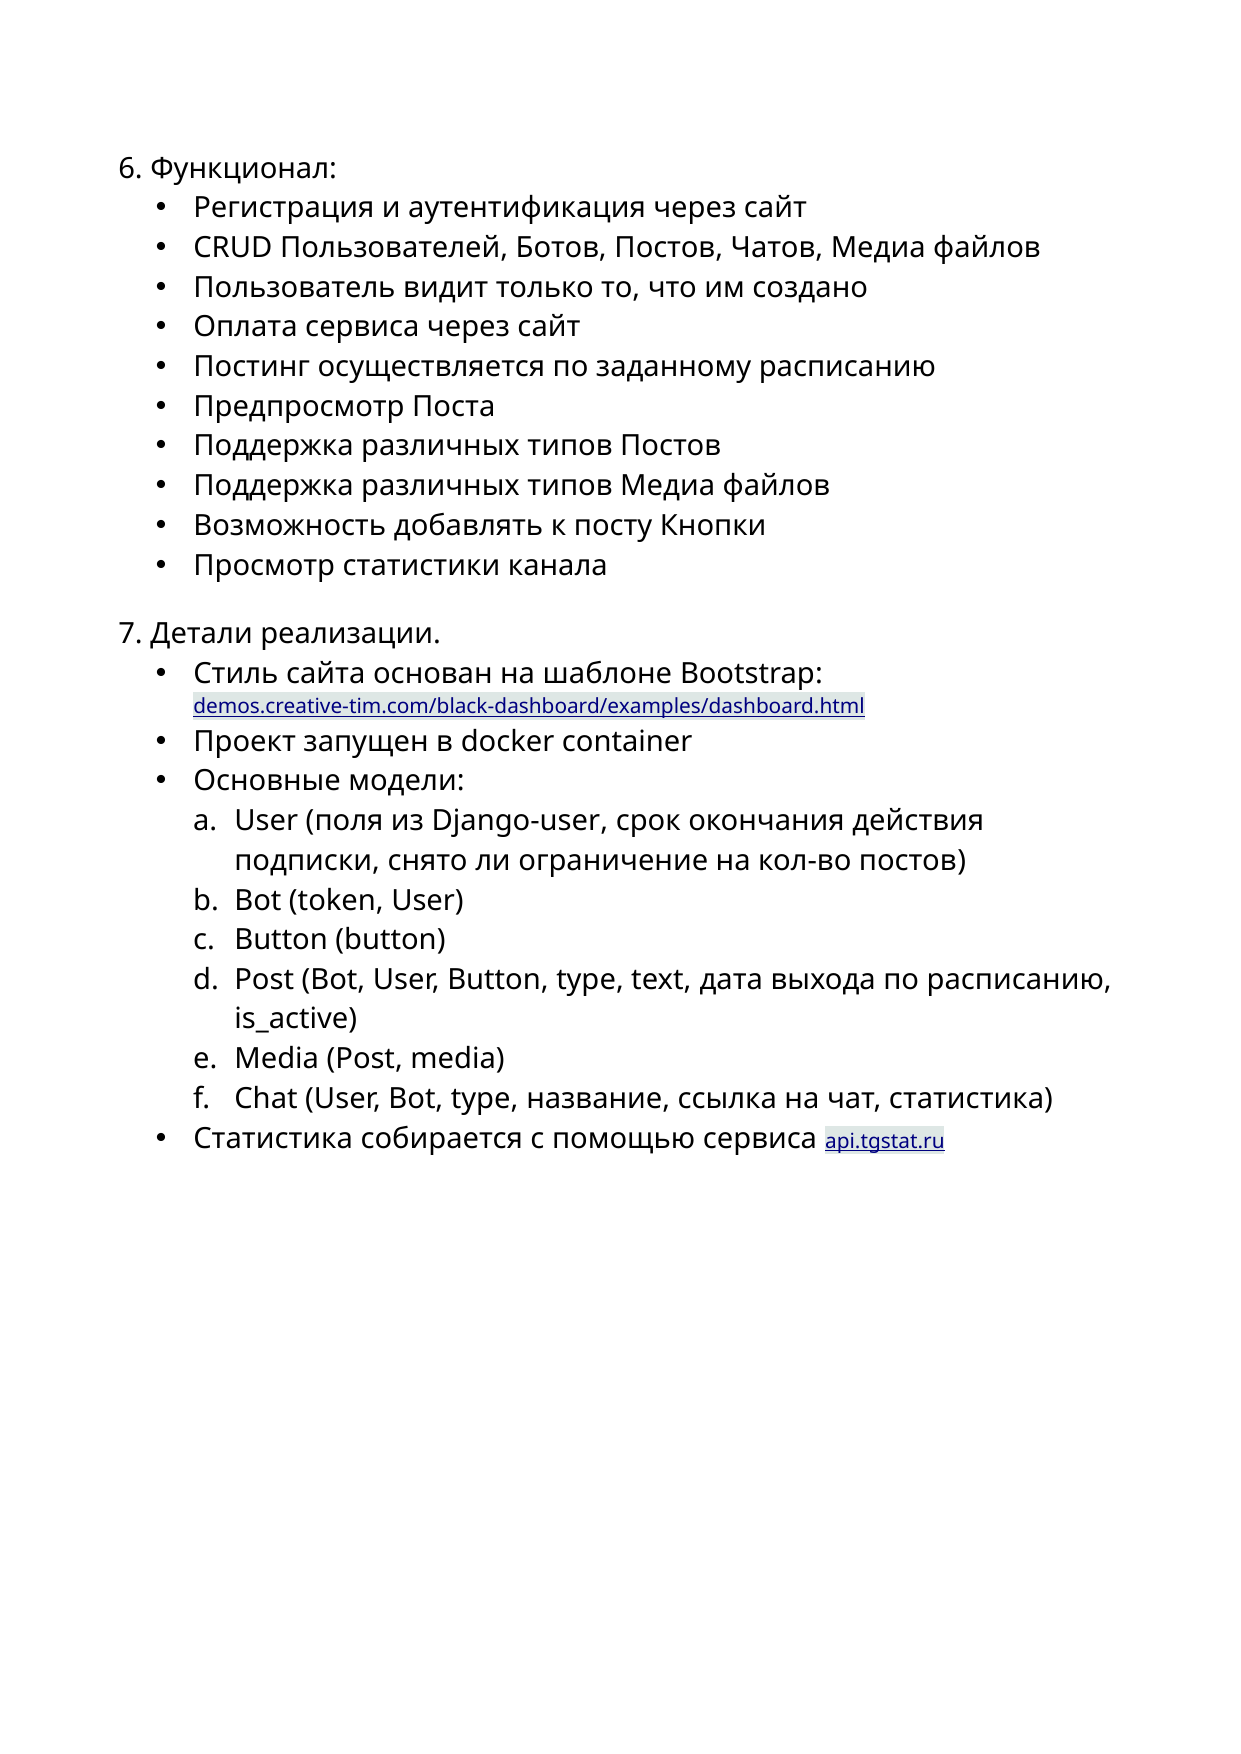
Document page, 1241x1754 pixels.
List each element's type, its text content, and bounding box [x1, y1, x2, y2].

list Регистрация и аутентификация через сайт [156, 187, 1122, 226]
list Bot (token, User) [193, 879, 1122, 918]
list Chat (User, Bot, type, название, ссылка на чат, статистика) [193, 1077, 1122, 1117]
list Просмотр статистики канала [156, 544, 1122, 583]
list User (поля из Django-user, срок окончания действия подписки, снято ли ограничение на кол-во постов) [193, 799, 1122, 879]
list Button (button) [193, 918, 1122, 958]
text 7. Детали реализации. [118, 612, 1122, 652]
list Media (Post, media) [193, 1037, 1122, 1077]
list Проект запущен в docker container [156, 720, 1122, 760]
list Поддержка различных типов Постов [156, 425, 1122, 464]
list Возможность добавлять к посту Кнопки [156, 504, 1122, 544]
list CRUD Пользователей, Ботов, Постов, Чатов, Медиа файлов [156, 226, 1122, 266]
list Post (Bot, User, Button, type, text, дата выхода по расписанию, is_active) [193, 958, 1122, 1037]
list Поддержка различных типов Медиа файлов [156, 464, 1122, 504]
list Стиль сайта основан на шаблоне Bootstrap: demos.creative-tim.com/black-dashboard/examples/dashboard.html [156, 652, 1122, 720]
list Постинг осуществляется по заданному расписанию [156, 345, 1122, 385]
list Оплата сервиса через сайт [156, 306, 1122, 345]
list Основные модели: [156, 760, 1122, 799]
list Пользователь видит только то, что им создано [156, 266, 1122, 306]
text 6. Функционал: [118, 147, 1122, 187]
list Предпросмотр Поста [156, 385, 1122, 425]
list Статистика собирается с помощью сервиса api.tgstat.ru [156, 1117, 1122, 1157]
